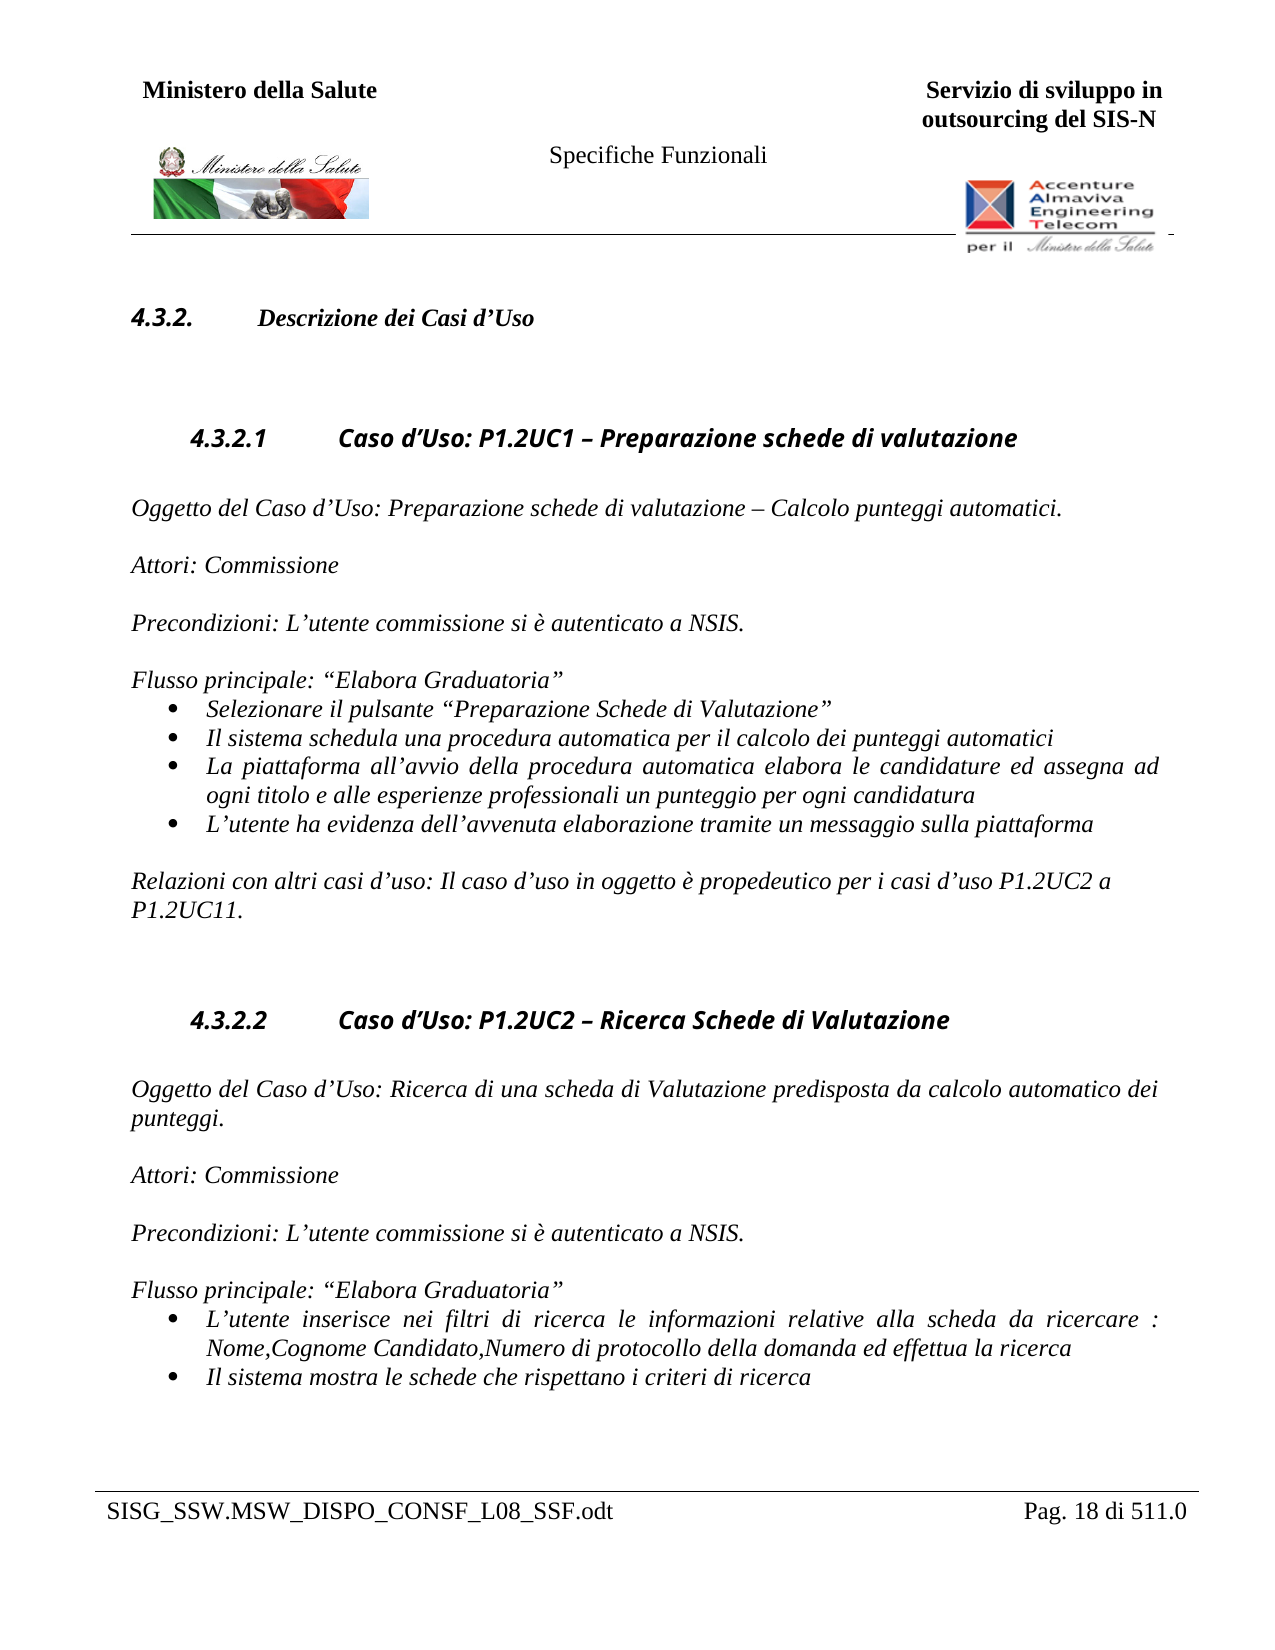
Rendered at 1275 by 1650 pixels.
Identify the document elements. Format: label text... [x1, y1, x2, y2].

text Attori: Commissione [131, 1161, 1162, 1189]
text Flusso principale: “Elabora Graduatoria” [131, 665, 1162, 694]
text Relazioni con altri casi d’uso: Il caso d’uso in oggetto è propedeutico per i casi d’uso P1.2UC2 a P1.2UC11. [131, 866, 1162, 924]
subtitle Caso d’Uso: P1.2UC1 – Preparazione schede di valutazione [190, 421, 1162, 455]
text Precondizioni: L’utente commissione si è autenticato a NSIS. [131, 608, 1162, 636]
list L’utente inserisce nei filtri di ricerca le informazioni relative alla scheda da ricercare : Nome,Cognome Candidato,Numero di protocollo della domanda ed effettua la ricerca [169, 1304, 1162, 1362]
list L’utente ha evidenza dell’avvenuta elaborazione tramite un messaggio sulla piattaforma [169, 809, 1162, 838]
list Il sistema mostra le schede che rispettano i criteri di ricerca [169, 1362, 1162, 1391]
text Oggetto del Caso d’Uso: Ricerca di una scheda di Valutazione predisposta da calcolo automatico dei punteggi. [131, 1074, 1162, 1132]
list Il sistema schedula una procedura automatica per il calcolo dei punteggi automatici [169, 723, 1162, 751]
text Oggetto del Caso d’Uso: Preparazione schede di valutazione – Calcolo punteggi automatici. [131, 493, 1162, 521]
text Flusso principale: “Elabora Graduatoria” [131, 1276, 1162, 1304]
text Attori: Commissione [131, 550, 1162, 579]
list Selezionare il pulsante “Preparazione Schede di Valutazione” [169, 694, 1162, 723]
subtitle Caso d’Uso: P1.2UC2 – Ricerca Schede di Valutazione [190, 1003, 1162, 1037]
text Precondizioni: L’utente commissione si è autenticato a NSIS. [131, 1218, 1162, 1247]
subtitle Descrizione dei Casi d’Uso [131, 299, 1162, 334]
list La piattaforma all’avvio della procedura automatica elabora le candidature ed assegna ad ogni titolo e alle esperienze professionali un punteggio per ogni candidatura [169, 751, 1162, 809]
